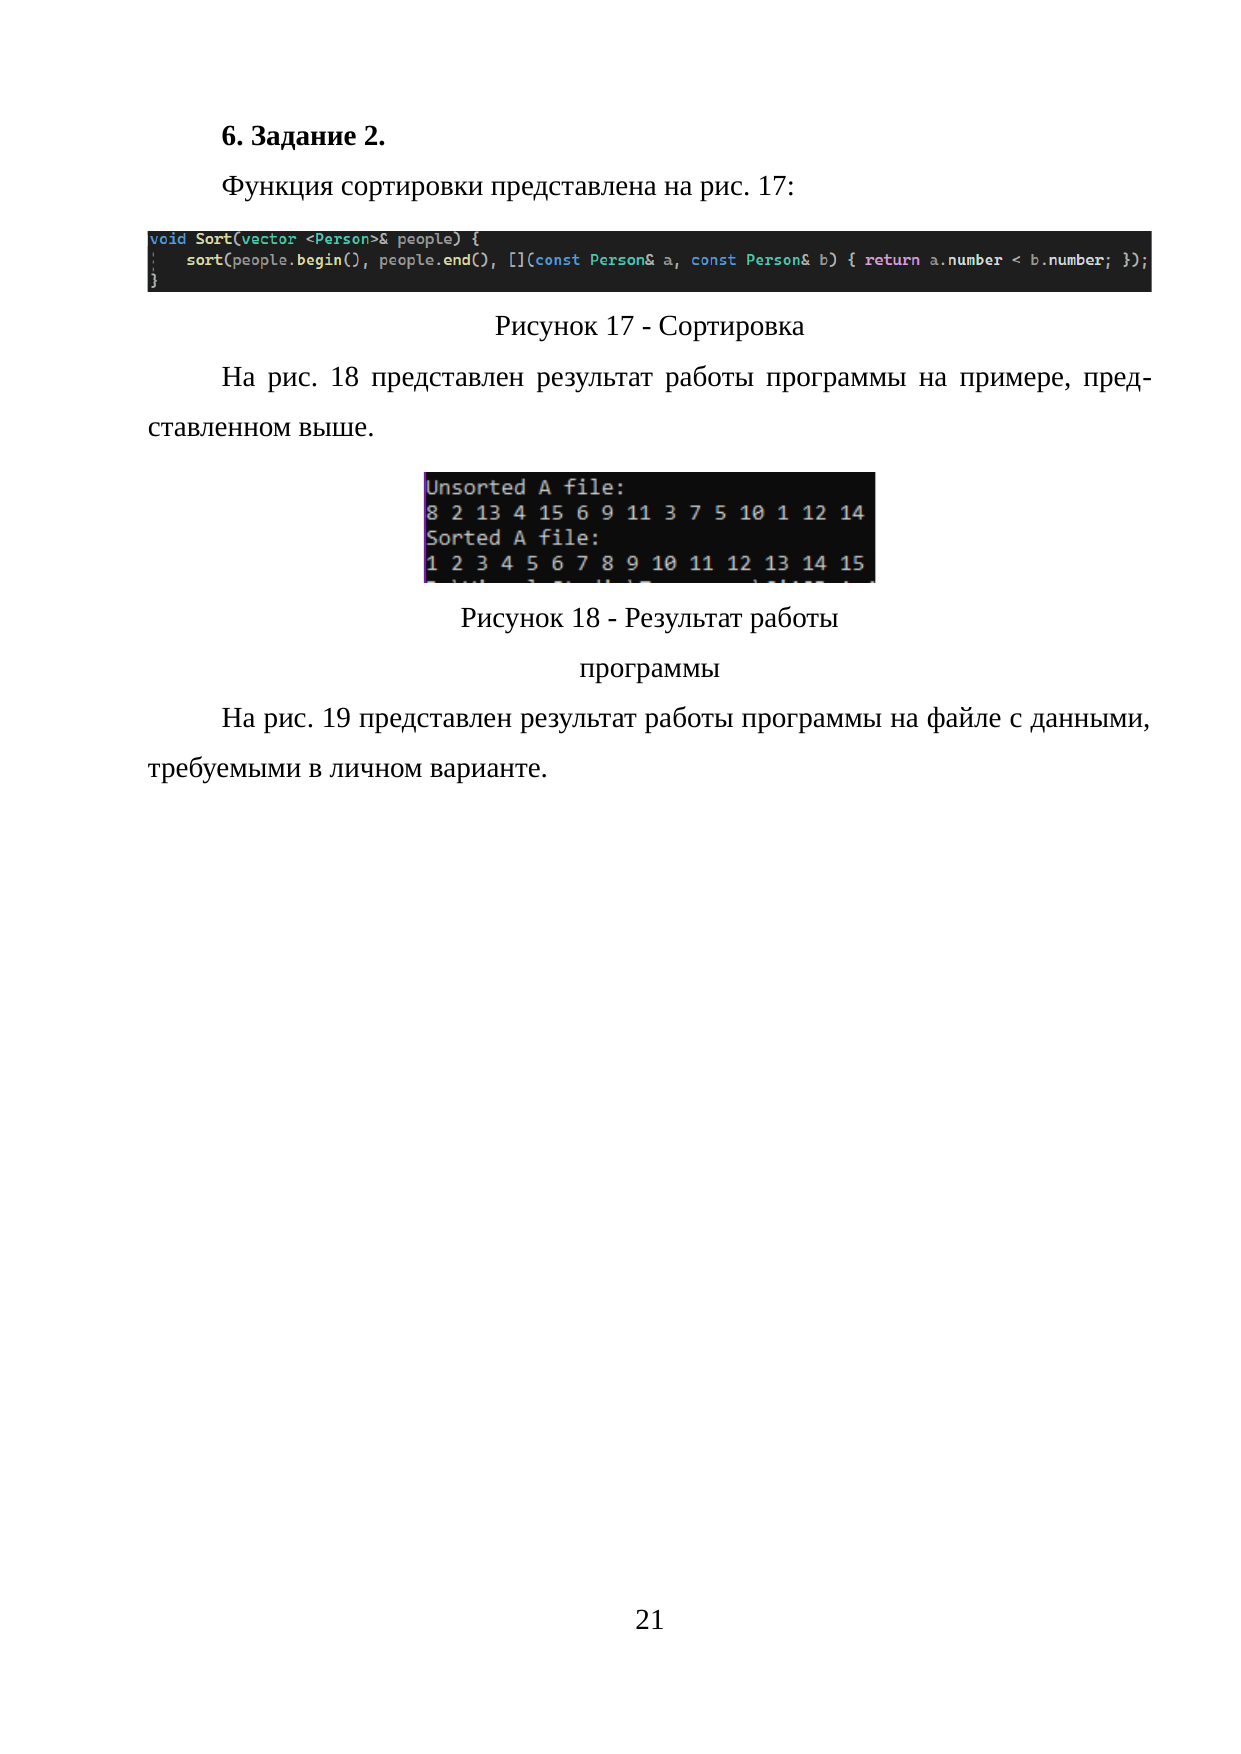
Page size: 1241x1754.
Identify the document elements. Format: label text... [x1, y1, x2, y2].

subtitle 6. Задание 2. [148, 118, 1152, 152]
text Рисунок 17 - Сортировка [148, 292, 1152, 342]
text На рис. 18 представлен результат работы программы на примере, пред­ставленном выше. [148, 359, 1152, 443]
text Рисунок 18 - Результат работы программы [424, 583, 875, 683]
text Функция сортировки представлена на рис. 17: [148, 168, 1152, 202]
text На рис. 19 представлен результат работы программы на файле с данными, требуемыми в личном варианте. [148, 700, 1152, 784]
picture [423, 472, 876, 583]
picture [147, 231, 1152, 292]
